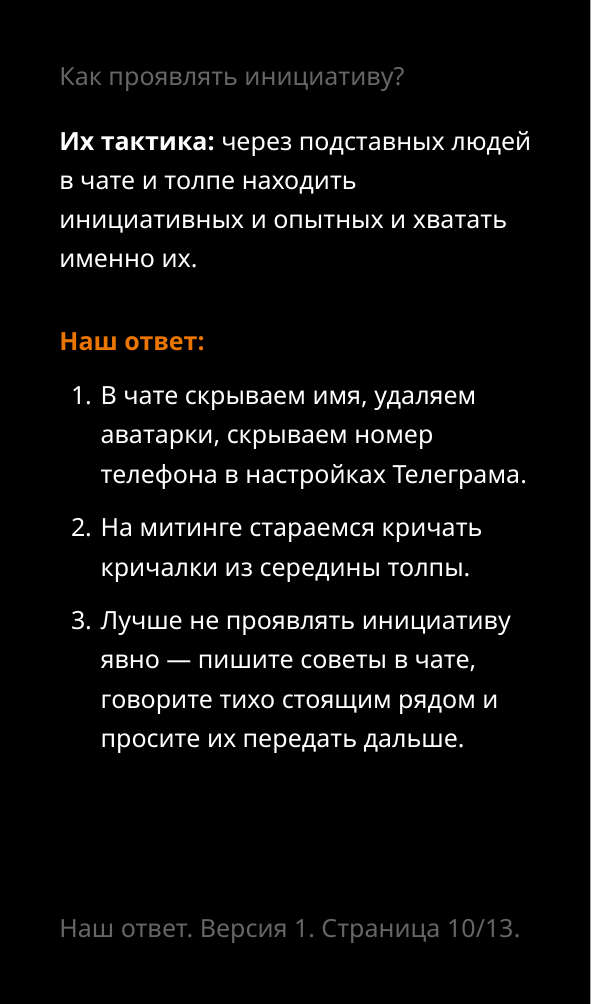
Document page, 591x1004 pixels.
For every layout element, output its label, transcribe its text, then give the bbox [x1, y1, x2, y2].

list На митинге стараемся кричать кричалки из середины толпы. [71, 510, 531, 583]
list Лучше не проявлять инициативу явно — пишите советы в чате, говорите тихо стоящим рядом и просите их передать дальше. [71, 603, 531, 754]
text Их тактика: через подставных людей в чате и толпе находить инициативных и опытных и хватать именно их. [59, 123, 531, 275]
subtitle Как проявлять инициативу? [59, 59, 531, 93]
list В чате скрываем имя, удаляем аватарки, скрываем номер телефона в настройках Телеграма. [71, 378, 531, 490]
text Наш ответ: [59, 324, 531, 358]
